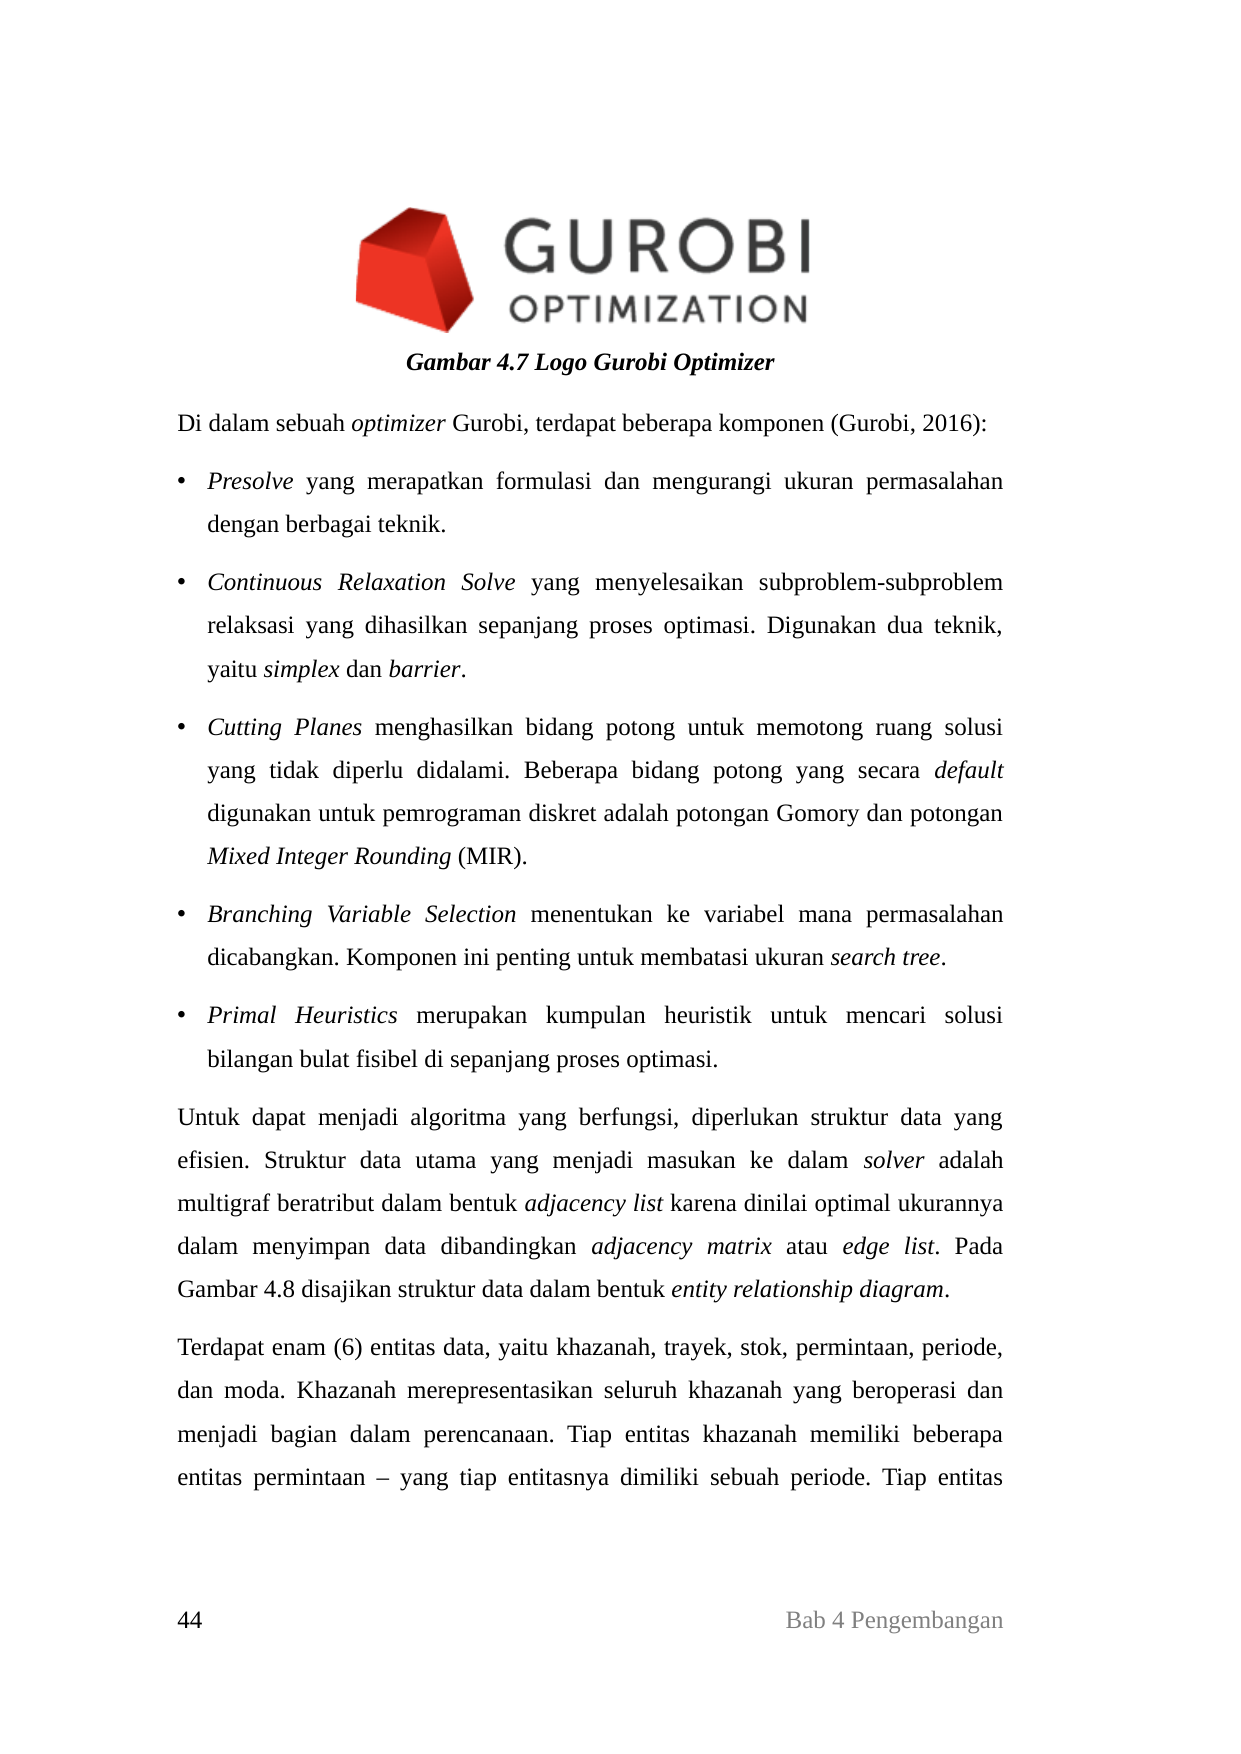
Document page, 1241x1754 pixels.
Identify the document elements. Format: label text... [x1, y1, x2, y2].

picture [355, 207, 825, 333]
text Terdapat enam (6) entitas data, yaitu khazanah, trayek, stok, permintaan, periode, dan moda. Khazanah merepresentasikan seluruh khazanah yang beroperasi dan menjadi bagian dalam perencanaan. Tiap entitas khazanah memiliki beberapa entitas permintaan – yang tiap entitasnya dimiliki sebuah periode. Tiap entitas [177, 1332, 1003, 1491]
text Gambar 4.7 Logo Gurobi Optimizer [356, 333, 824, 376]
text Untuk dapat menjadi algoritma yang berfungsi, diperlukan struktur data yang efisien. Struktur data utama yang menjadi masukan ke dalam solver adalah multigraf beratribut dalam bentuk adjacency list karena dinilai optimal ukurannya dalam menyimpan data dibandingkan adjacency matrix atau edge list. Pada Gambar 4.8 disajikan struktur data dalam bentuk entity relationship diagram. [177, 1102, 1003, 1303]
list Presolve yang merapatkan formulasi dan mengurangi ukuran permasalahan dengan berbagai teknik. [177, 466, 1003, 538]
list Primal Heuristics merupakan kumpulan heuristik untuk mencari solusi bilangan bulat fisibel di sepanjang proses optimasi. [177, 1001, 1003, 1072]
list Cutting Planes menghasilkan bidang potong untuk memotong ruang solusi yang tidak diperlu didalami. Beberapa bidang potong yang secara default digunakan untuk pemrograman diskret adalah potongan Gomory dan potongan Mixed Integer Rounding (MIR). [177, 712, 1003, 870]
text Di dalam sebuah optimizer Gurobi, terdapat beberapa komponen (Gurobi, 2016): [177, 177, 1003, 437]
list Branching Variable Selection menentukan ke variabel mana permasalahan dicabangkan. Komponen ini penting untuk membatasi ukuran search tree. [177, 899, 1003, 971]
list Continuous Relaxation Solve yang menyelesaikan subproblem-subproblem relaksasi yang dihasilkan sepanjang proses optimasi. Digunakan dua teknik, yaitu simplex dan barrier. [177, 567, 1003, 682]
